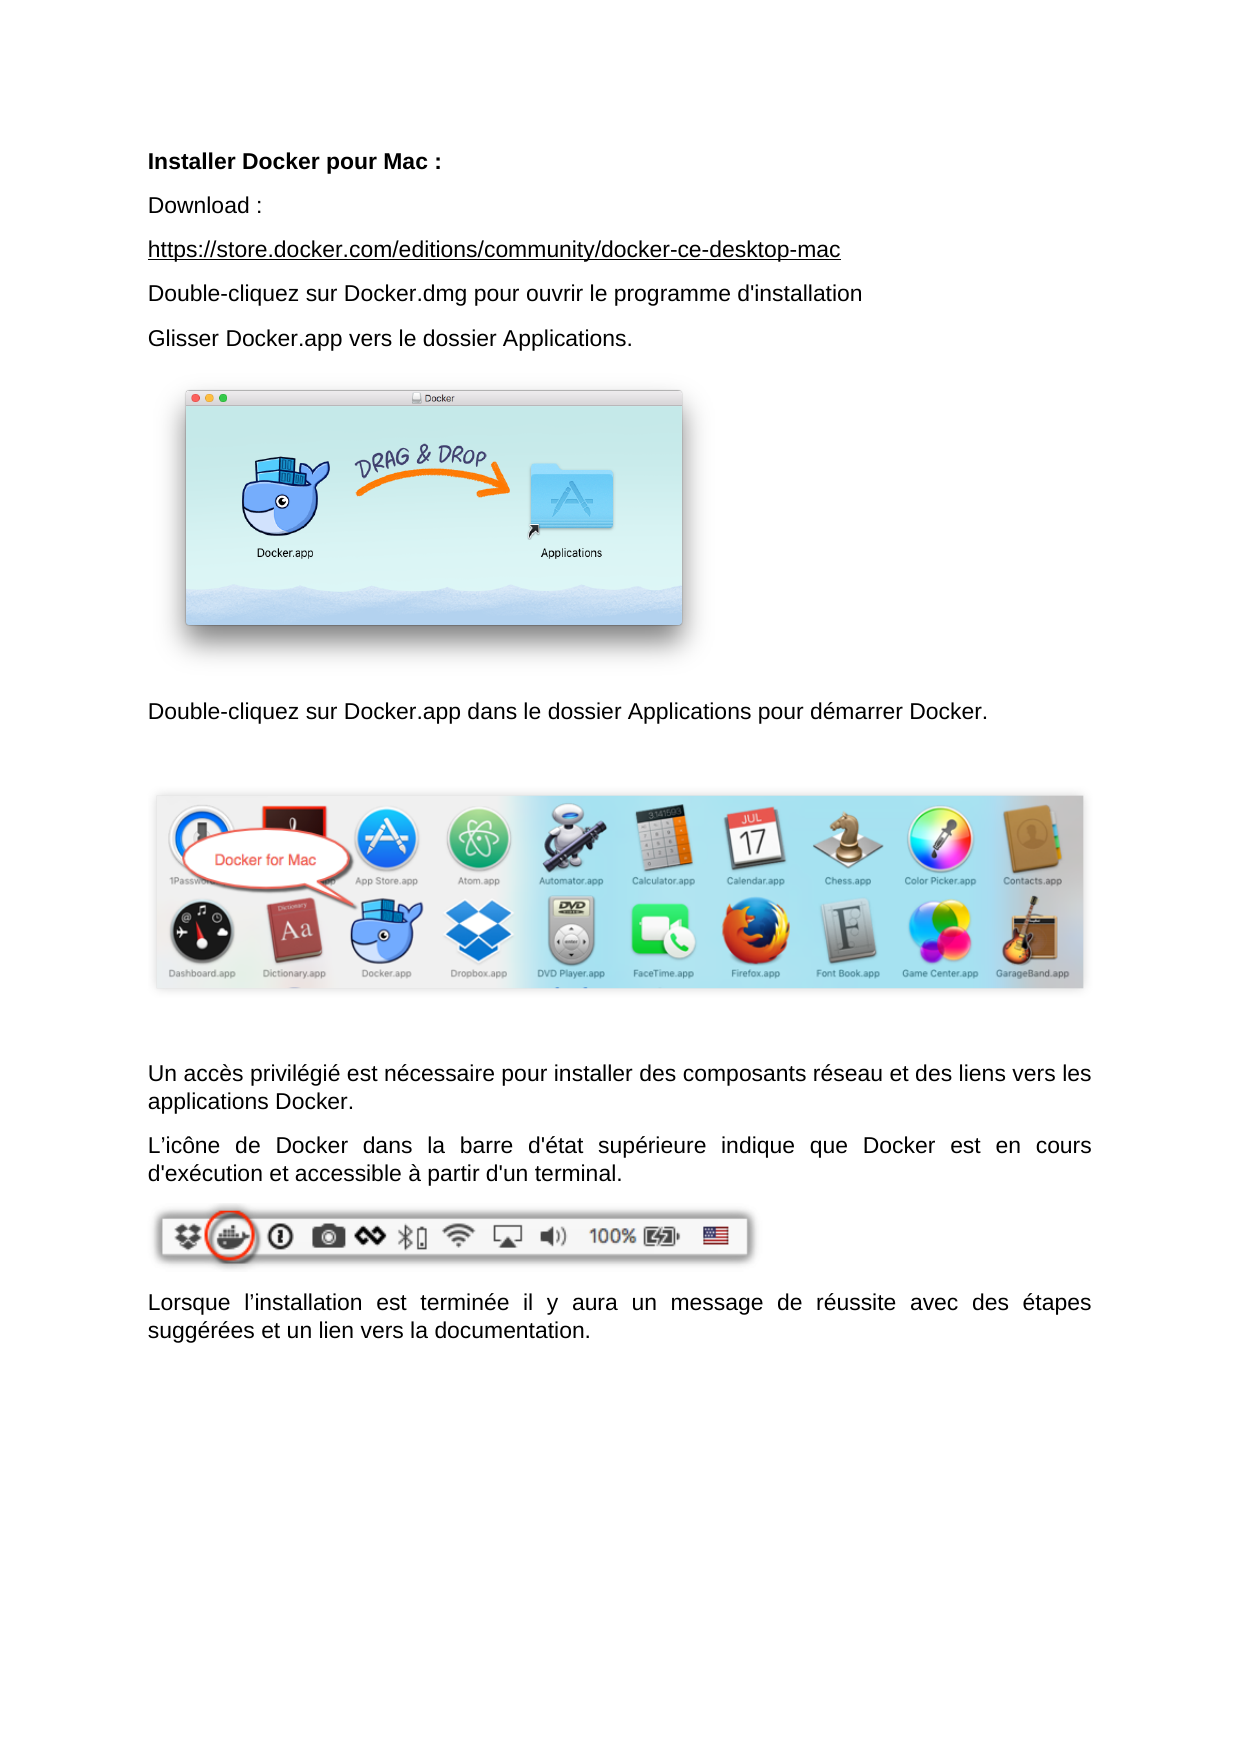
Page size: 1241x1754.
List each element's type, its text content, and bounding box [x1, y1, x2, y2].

text Lorsque l’installation est terminée il y aura un message de réussite avec des étapes suggérées et un lien vers la documentation. [148, 1289, 1093, 1343]
text L’icône de Docker dans la barre d'état supérieure indique que Docker est en cours d'exécution et accessible à partir d'un terminal. [148, 1132, 1093, 1186]
text Double-cliquez sur Docker.dmg pour ouvrir le programme d'installation [148, 280, 1093, 307]
text Double-cliquez sur Docker.app dans le dossier Applications pour démarrer Docker. [148, 698, 1093, 724]
text https://store.docker.com/editions/community/docker-ce-desktop-mac [148, 236, 1093, 262]
text Un accès privilégié est nécessaire pour installer des composants réseau et des liens vers les applications Docker. [148, 1060, 1093, 1114]
text Download : [148, 192, 1093, 218]
text Glisser Docker.app vers le dossier Applications. [148, 325, 1093, 351]
text Installer Docker pour Mac : [148, 148, 1093, 174]
